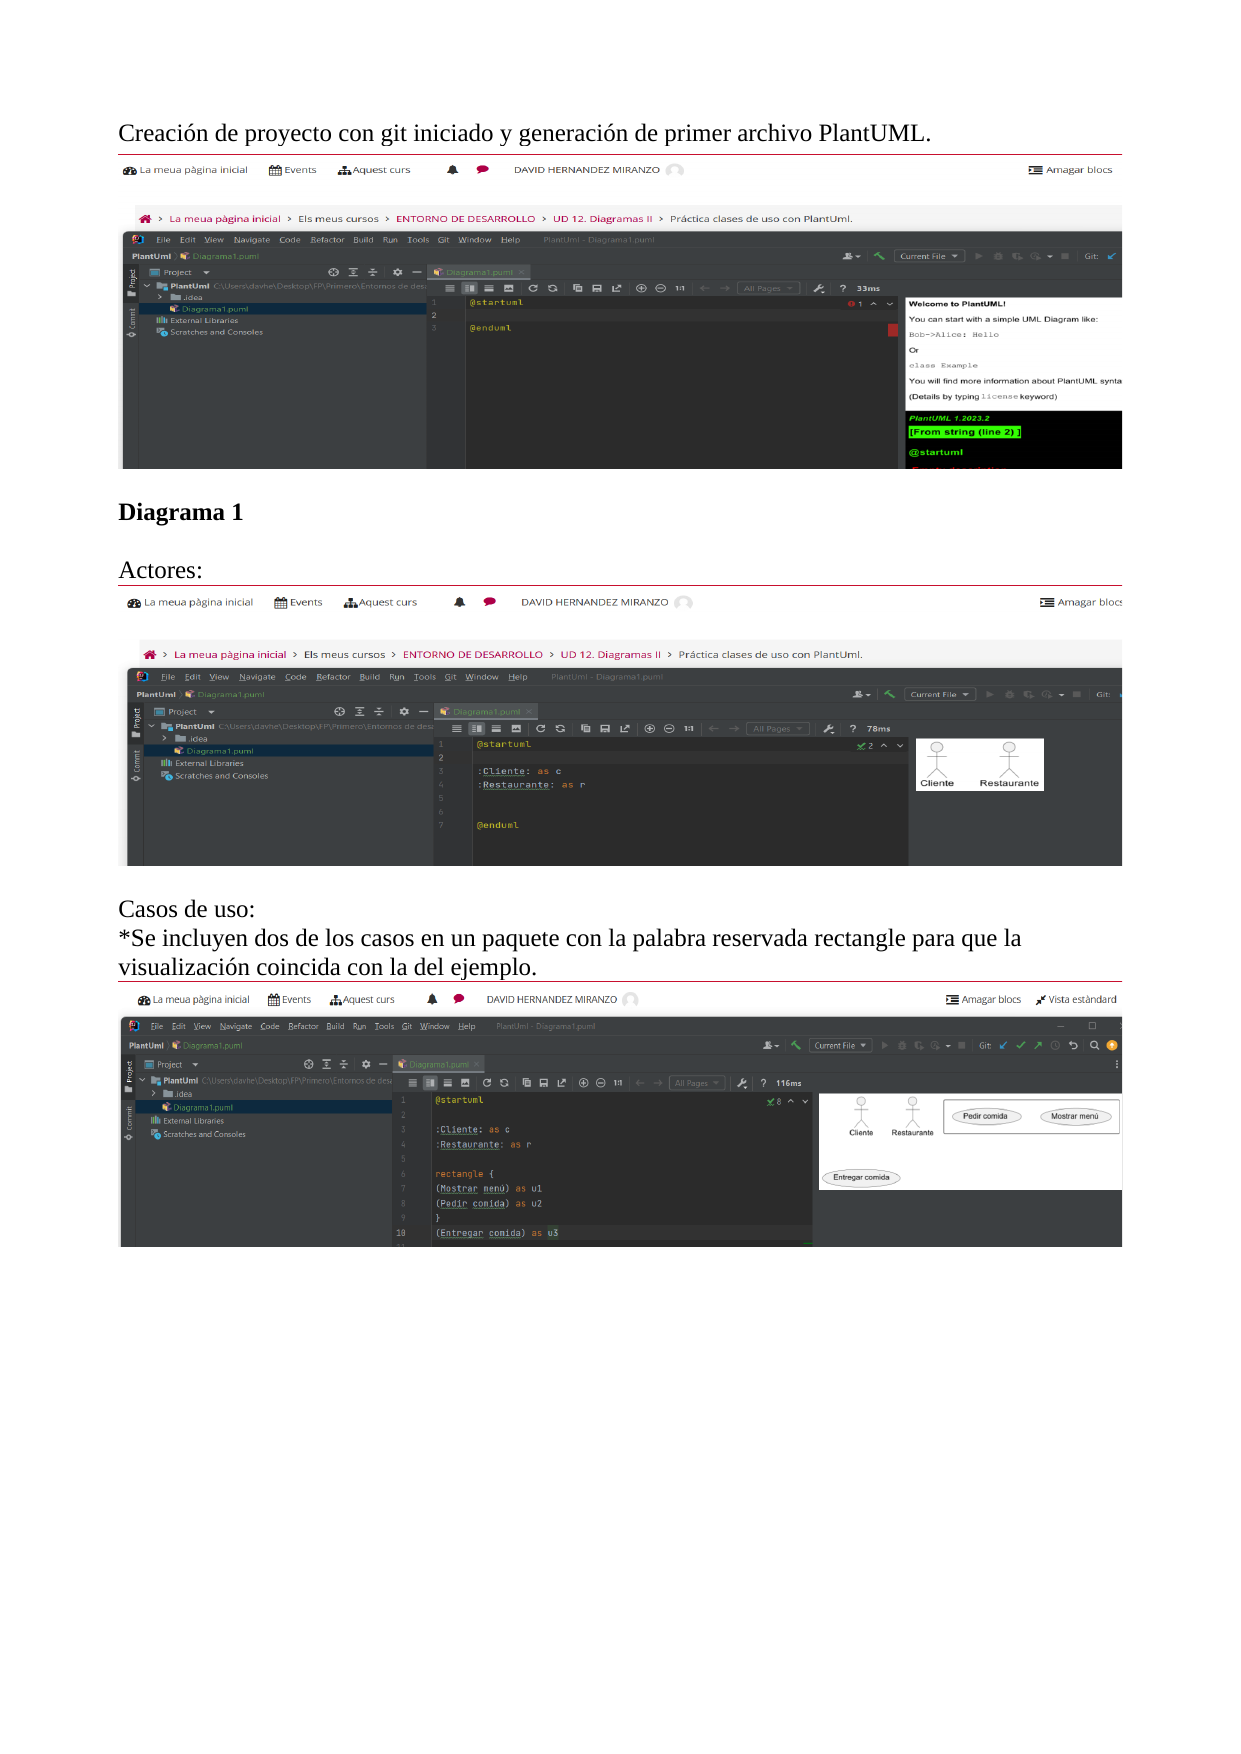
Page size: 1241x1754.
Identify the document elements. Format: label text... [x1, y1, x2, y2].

picture [118, 146, 1123, 469]
text *Se incluyen dos de los casos en un paquete con la palabra reservada rectangle para que la visualización coincida con la del ejemplo. [118, 923, 1122, 980]
text Diagrama 1 [118, 497, 1122, 526]
picture [118, 583, 1123, 866]
picture [118, 980, 1123, 1247]
text Casos de uso: [118, 894, 1122, 923]
text Actores: [118, 555, 1122, 583]
text Creación de proyecto con git iniciado y generación de primer archivo PlantUML. [118, 118, 1122, 146]
